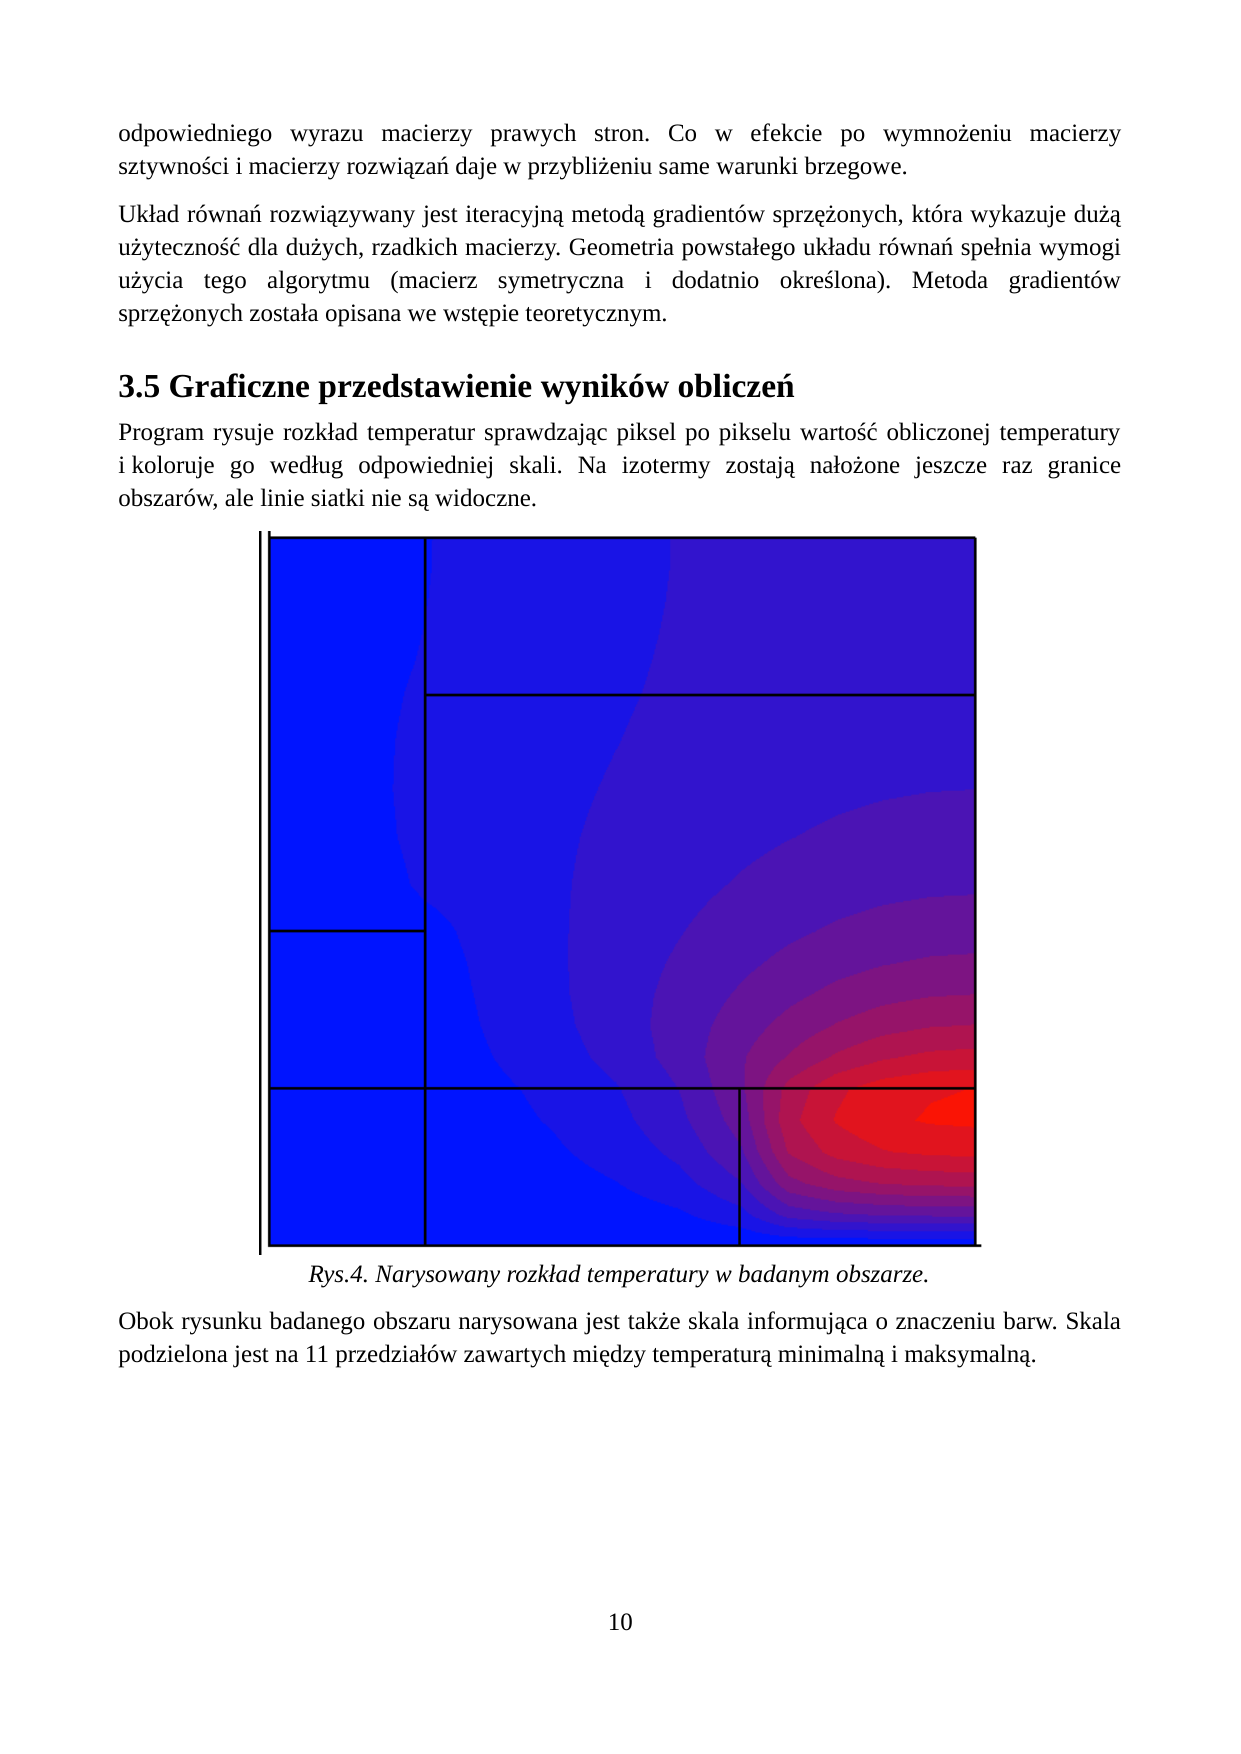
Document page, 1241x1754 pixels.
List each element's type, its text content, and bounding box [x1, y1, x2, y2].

text Układ równań rozwiązywany jest iteracyjną metodą gradientów sprzężonych, która wykazuje dużą użyteczność dla dużych, rzadkich macierzy. Geometria powstałego układu równań spełnia wymogi użycia tego algorytmu (macierz symetryczna i dodatnio określona). Metoda gradientów sprzężonych została opisana we wstępie teoretycznym. [118, 199, 1122, 327]
text Program rysuje rozkład temperatur sprawdzając piksel po pikselu wartość obliczonej temperatury i koloruje go według odpowiedniej skali. Na izotermy zostają nałożone jeszcze raz granice obszarów, ale linie siatki nie są widoczne. [118, 417, 1122, 512]
text Rys.4. Narysowany rozkład temperatury w badanym obszarze. [118, 531, 1122, 1287]
subtitle 3.5 Graficzne przedstawienie wyników obliczeń [118, 366, 1122, 405]
text odpowiedniego wyrazu macierzy prawych stron. Co w efekcie po wymnożeniu macierzy sztywności i macierzy rozwiązań daje w przybliżeniu same warunki brzegowe. [118, 118, 1122, 180]
picture [259, 531, 982, 1255]
text Obok rysunku badanego obszaru narysowana jest także skala informująca o znaczeniu barw. Skala podzielona jest na 11 przedziałów zawartych między temperaturą minimalną i maksymalną. [118, 1306, 1122, 1368]
